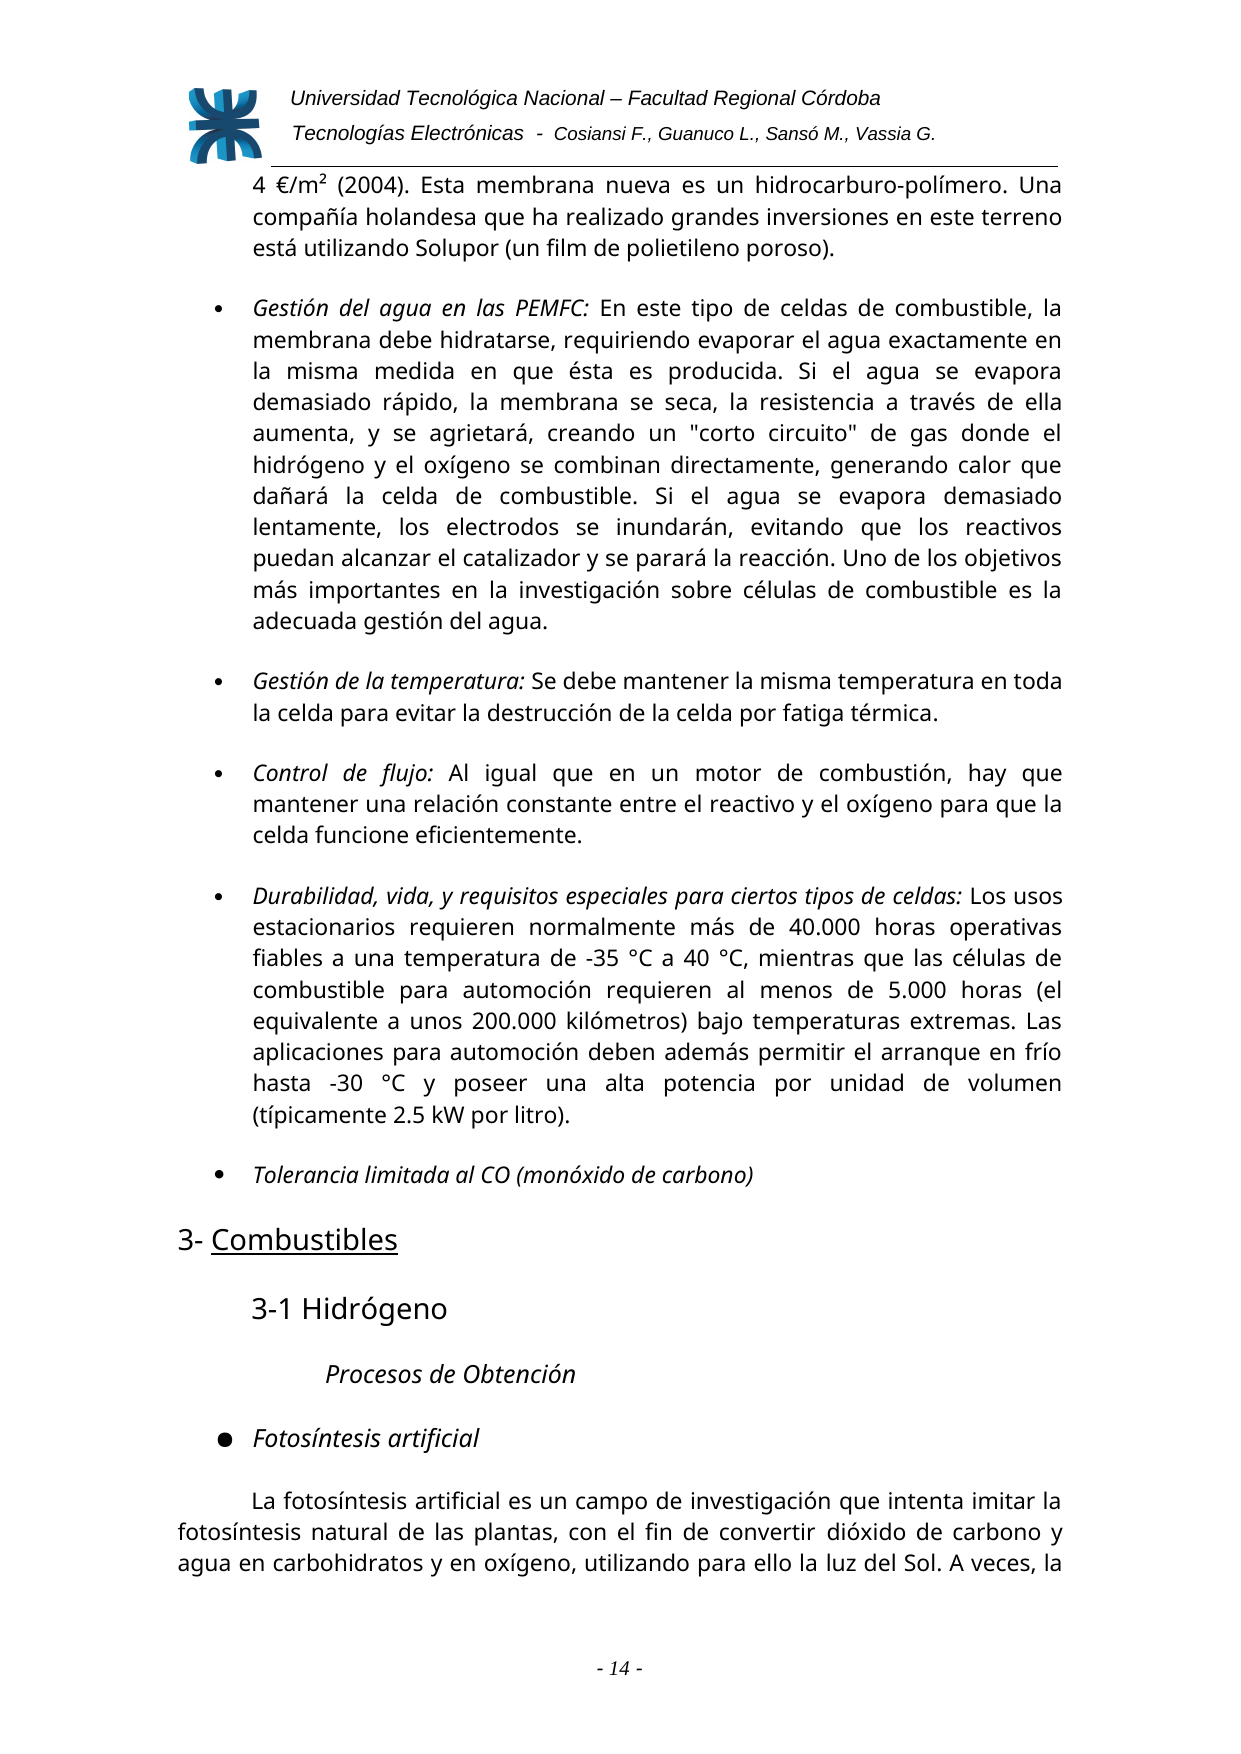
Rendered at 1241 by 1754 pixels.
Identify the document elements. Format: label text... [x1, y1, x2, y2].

text 3- Combustibles [177, 1219, 1063, 1259]
list Durabilidad, vida, y requisitos especiales para ciertos tipos de celdas: Los usos estacionarios requieren normalmente más de 40.000 horas operativas fiables a una temperatura de -35 °C a 40 °C, mientras que las células de combustible para automoción requieren al menos de 5.000 horas (el equivalente a unos 200.000 kilómetros) bajo temperaturas extremas. Las aplicaciones para automoción deben además permitir el arranque en frío hasta -30 °C y poseer una alta potencia por unidad de volumen (típicamente 2.5 kW por litro). [215, 880, 1063, 1130]
text Procesos de Obtención [177, 1357, 1063, 1391]
subtitle Fotosíntesis artificial [215, 1420, 1063, 1454]
picture [188, 88, 262, 164]
list Control de flujo: Al igual que en un motor de combustión, hay que mantener una relación constante entre el reactivo y el oxígeno para que la celda funcione eficientemente. [215, 757, 1063, 851]
text 4 €/m² (2004). Esta membrana nueva es un hidrocarburo-polímero. Una compañía holandesa que ha realizado grandes inversiones en este terreno está utilizando Solupor (un film de polietileno poroso). [252, 169, 1063, 263]
text 3-1 Hidrógeno [177, 1288, 1063, 1328]
list Gestión de la temperatura: Se debe mantener la misma temperatura en toda la celda para evitar la destrucción de la celda por fatiga térmica. [215, 665, 1063, 728]
text La fotosíntesis artificial es un campo de investigación que intenta imitar la fotosíntesis natural de las plantas, con el fin de convertir dióxido de carbono y agua en carbohidratos y en oxígeno, utilizando para ello la luz del Sol. A veces, la [177, 1485, 1063, 1578]
list Gestión del agua en las PEMFC: En este tipo de celdas de combustible, la membrana debe hidratarse, requiriendo evaporar el agua exactamente en la misma medida en que ésta es producida. Si el agua se evapora demasiado rápido, la membrana se seca, la resistencia a través de ella aumenta, y se agrietará, creando un "corto circuito" de gas donde el hidrógeno y el oxígeno se combinan directamente, generando calor que dañará la celda de combustible. Si el agua se evapora demasiado lentamente, los electrodos se inundarán, evitando que los reactivos puedan alcanzar el catalizador y se parará la reacción. Uno de los objetivos más importantes en la investigación sobre células de combustible es la adecuada gestión del agua. [215, 292, 1063, 636]
list Tolerancia limitada al CO (monóxido de carbono) [215, 1159, 1063, 1190]
